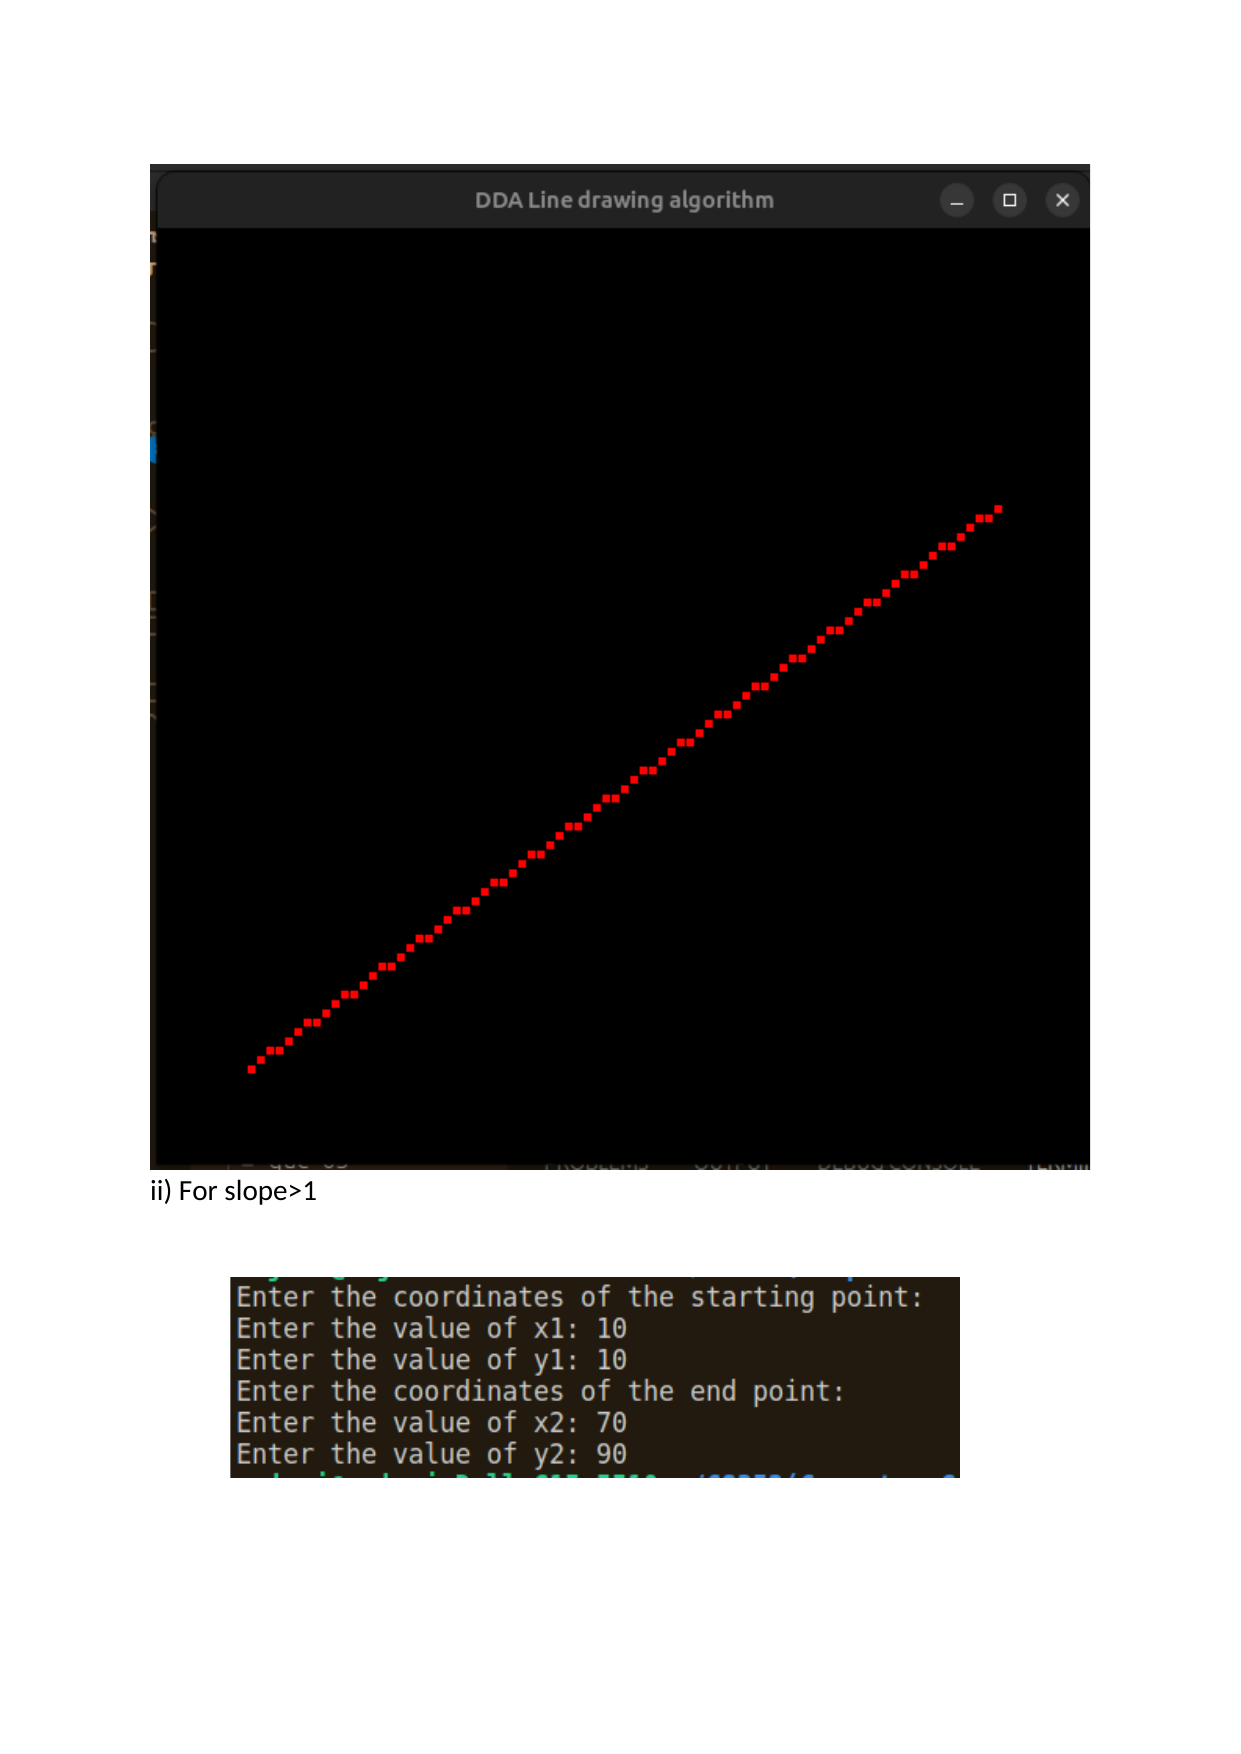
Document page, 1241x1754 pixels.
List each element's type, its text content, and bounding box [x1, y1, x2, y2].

picture [230, 1277, 960, 1478]
text [150, 150, 1090, 164]
text ii) For slope>1 [150, 1170, 1090, 1208]
picture [150, 164, 1091, 1170]
